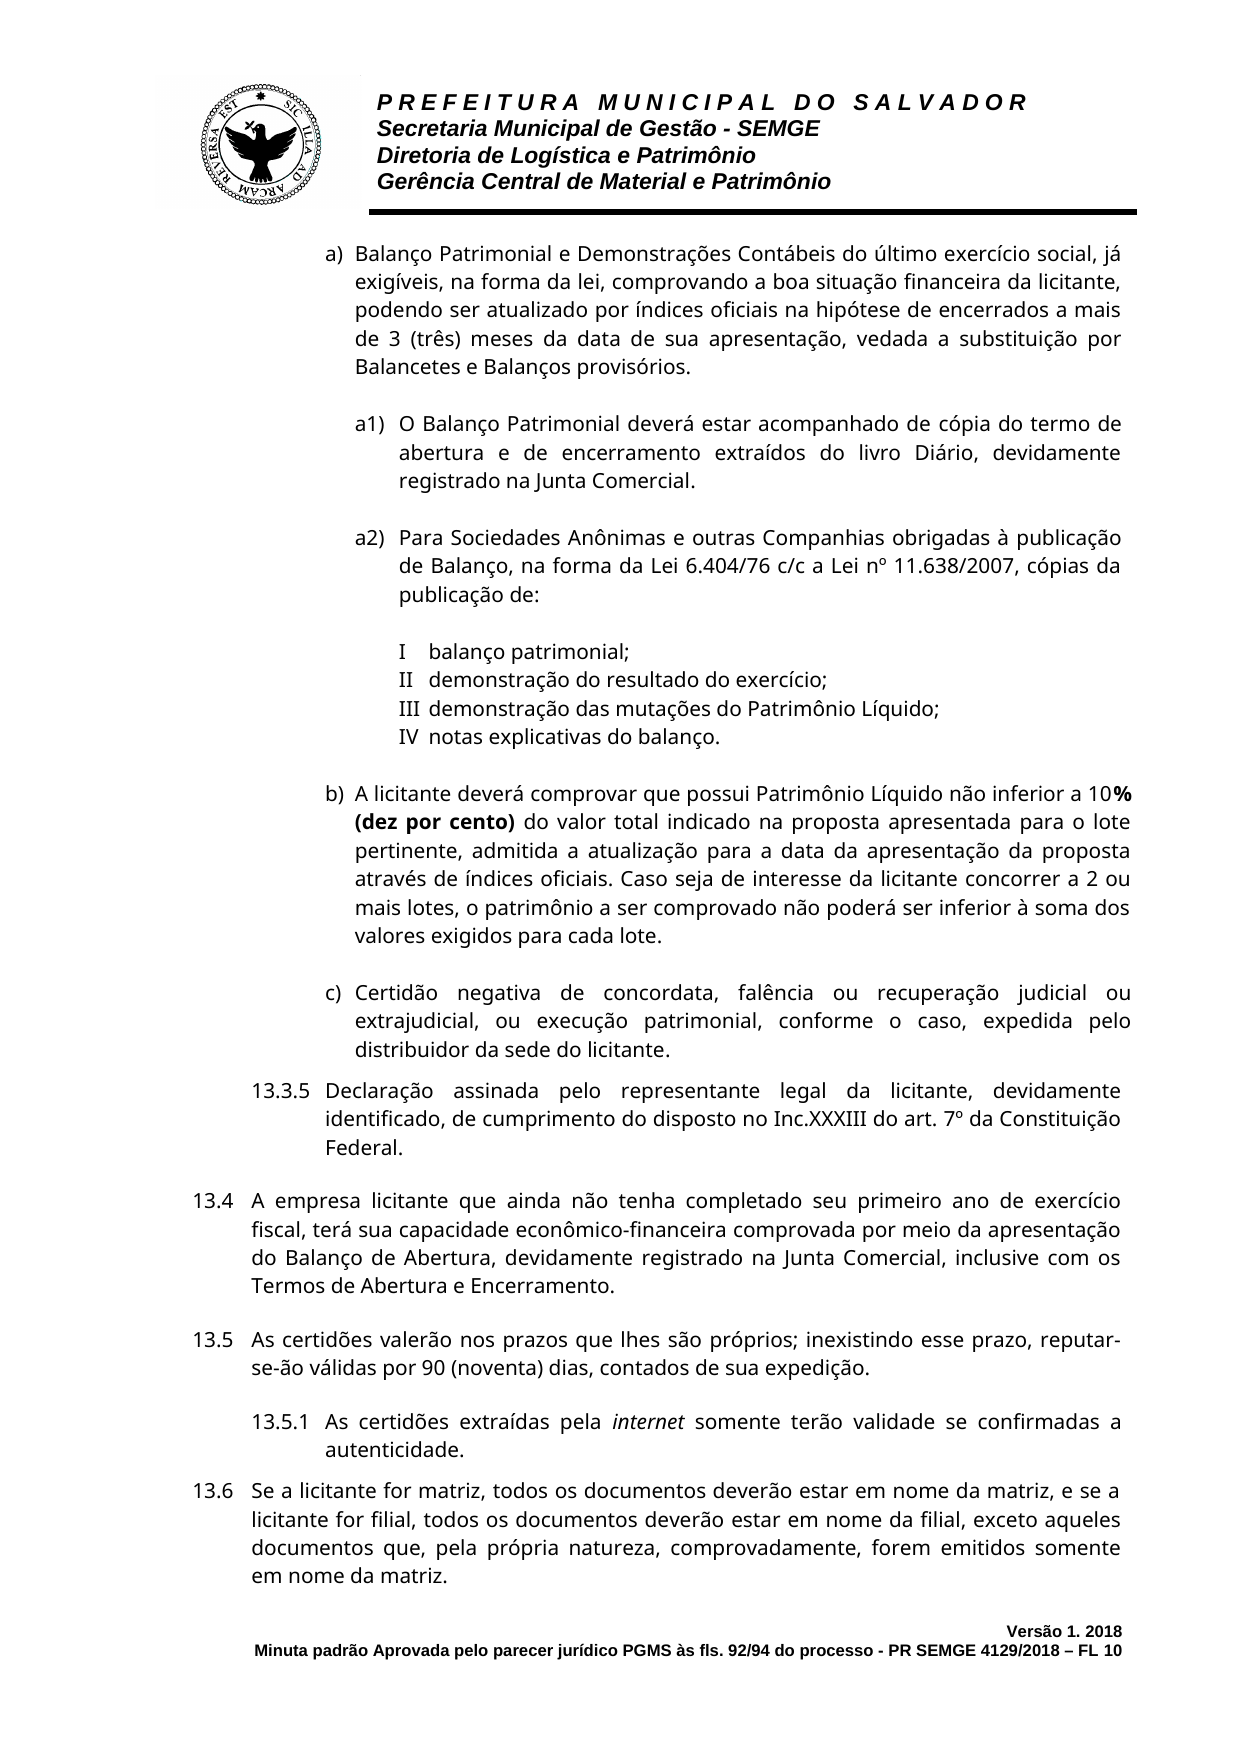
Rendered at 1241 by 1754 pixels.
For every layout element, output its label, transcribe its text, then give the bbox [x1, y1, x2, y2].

list A empresa licitante que ainda não tenha completado seu primeiro ano de exercício fiscal, terá sua capacidade econômico-financeira comprovada por meio da apresentação do Balanço de Abertura, devidamente registrado na Junta Comercial, inclusive com os Termos de Abertura e Encerramento. [192, 1186, 1122, 1300]
text III demonstração das mutações do Patrimônio Líquido; [399, 694, 1122, 722]
text 13.5.1 As certidões extraídas pela internet somente terão validade se confirmadas a autenticidade. [251, 1407, 1122, 1464]
list A licitante deverá comprovar que possui Patrimônio Líquido não inferior a 10% (dez por cento) do valor total indicado na proposta apresentada para o lote pertinente, admitida a atualização para a data da apresentação da proposta através de índices oficiais. Caso seja de interesse da licitante concorrer a 2 ou mais lotes, o patrimônio a ser comprovado não poderá ser inferior à soma dos valores exigidos para cada lote. [325, 779, 1132, 950]
text 13.6 Se a licitante for matriz, todos os documentos deverão estar em nome da matriz, e se a licitante for filial, todos os documentos deverão estar em nome da filial, exceto aqueles documentos que, pela própria natureza, comprovadamente, forem emitidos somente em nome da matriz. [192, 1476, 1122, 1590]
text c) Certidão negativa de concordata, falência ou recuperação judicial ou extrajudicial, ou execução patrimonial, conforme o caso, expedida pelo distribuidor da sede do licitante. [325, 978, 1132, 1063]
list Declaração assinada pelo representante legal da licitante, devidamente identificado, de cumprimento do disposto no Inc.XXXIII do art. 7º da Constituição Federal. [251, 1076, 1122, 1161]
text a2) Para Sociedades Anônimas e outras Companhias obrigadas à publicação de Balanço, na forma da Lei 6.404/76 c/c a Lei nº 11.638/2007, cópias da publicação de: [354, 523, 1122, 608]
list Balanço Patrimonial e Demonstrações Contábeis do último exercício social, já exigíveis, na forma da lei, comprovando a boa situação financeira da licitante, podendo ser atualizado por índices oficiais na hipótese de encerrados a mais de 3 (três) meses da data de sua apresentação, vedada a substituição por Balancetes e Balanços provisórios. [325, 239, 1122, 381]
text II demonstração do resultado do exercício; [399, 665, 1122, 694]
picture [155, 75, 362, 209]
text IV notas explicativas do balanço. [399, 722, 1122, 751]
text a1) O Balanço Patrimonial deverá estar acompanhado de cópia do termo de abertura e de encerramento extraídos do livro Diário, devidamente registrado na Junta Comercial. [354, 409, 1122, 495]
text I balanço patrimonial; [399, 637, 1122, 665]
list As certidões valerão nos prazos que lhes são próprios; inexistindo esse prazo, reputar-se-ão válidas por 90 (noventa) dias, contados de sua expedição. [192, 1325, 1122, 1382]
